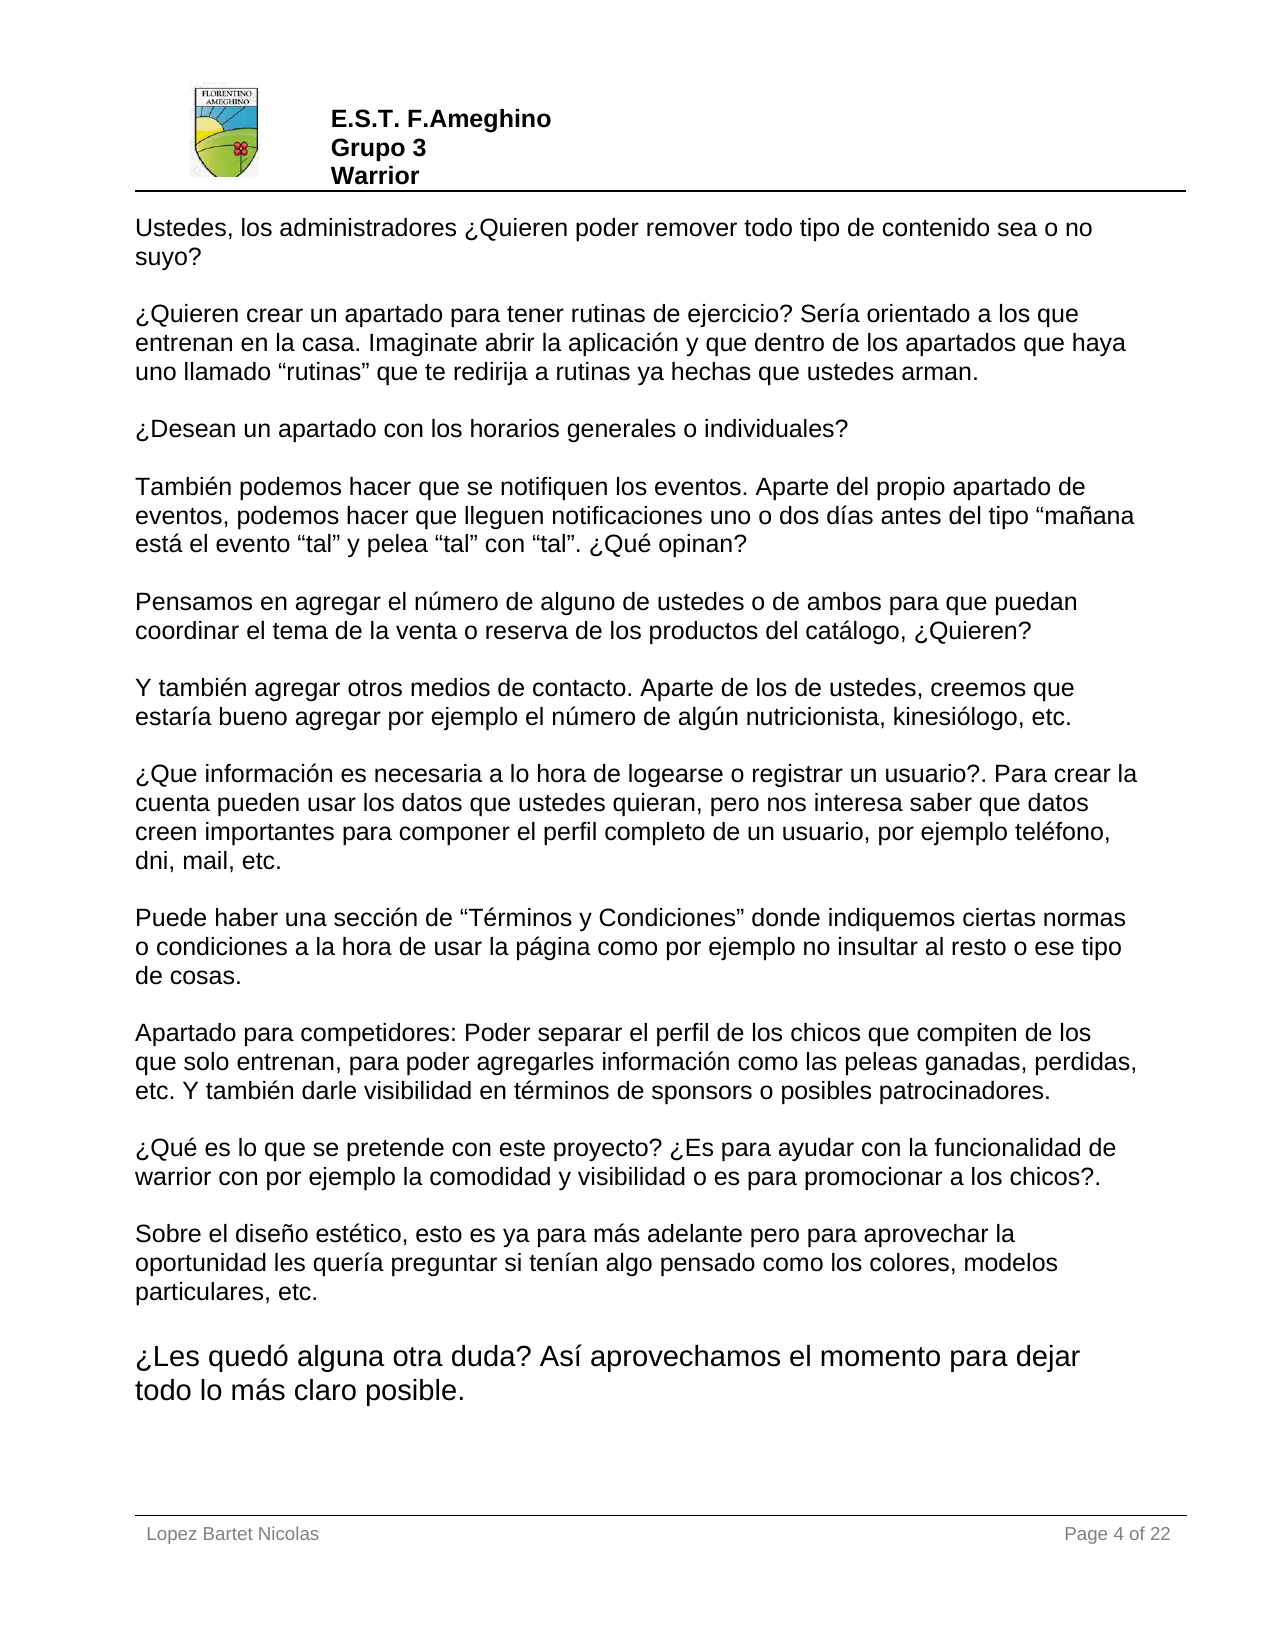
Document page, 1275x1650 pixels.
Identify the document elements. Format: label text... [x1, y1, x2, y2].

text Puede haber una sección de “Términos y Condiciones” donde indiquemos ciertas normas o condiciones a la hora de usar la página como por ejemplo no insultar al resto o ese tipo de cosas. [135, 903, 1140, 989]
text ¿Les quedó alguna otra duda? Así aprovechamos el momento para dejar todo lo más claro posible. [135, 1339, 1140, 1406]
text Pensamos en agregar el número de alguno de ustedes o de ambos para que puedan coordinar el tema de la venta o reserva de los productos del catálogo, ¿Quieren? [135, 587, 1140, 644]
text Sobre el diseño estético, esto es ya para más adelante pero para aprovechar la oportunidad les quería preguntar si tenían algo pensado como los colores, modelos particulares, etc. [135, 1219, 1140, 1306]
text También podemos hacer que se notifiquen los eventos. Aparte del propio apartado de eventos, podemos hacer que lleguen notificaciones uno o dos días antes del tipo “mañana está el evento “tal” y pelea “tal” con “tal”. ¿Qué opinan? [135, 472, 1140, 558]
text ¿Qué es lo que se pretende con este proyecto? ¿Es para ayudar con la funcionalidad de warrior con por ejemplo la comodidad y visibilidad o es para promocionar a los chicos?. [135, 1133, 1140, 1191]
text Apartado para competidores: Poder separar el perfil de los chicos que compiten de los que solo entrenan, para poder agregarles información como las peleas ganadas, perdidas, etc. Y también darle visibilidad en términos de sponsors o posibles patrocinadores. [135, 1018, 1140, 1104]
picture [189, 82, 260, 177]
text ¿Quieren crear un apartado para tener rutinas de ejercicio? Sería orientado a los que entrenan en la casa. Imaginate abrir la aplicación y que dentro de los apartados que haya uno llamado “rutinas” que te redirija a rutinas ya hechas que ustedes arman. [135, 299, 1140, 386]
text ¿Desean un apartado con los horarios generales o individuales? [135, 414, 1140, 443]
text ¿Que información es necesaria a lo hora de logearse o registrar un usuario?. Para crear la cuenta pueden usar los datos que ustedes quieran, pero nos interesa saber que datos creen importantes para componer el perfil completo de un usuario, por ejemplo teléfono, dni, mail, etc. [135, 759, 1140, 874]
text Y también agregar otros medios de contacto. Aparte de los de ustedes, creemos que estaría bueno agregar por ejemplo el número de algún nutricionista, kinesiólogo, etc. [135, 673, 1140, 731]
text Ustedes, los administradores ¿Quieren poder remover todo tipo de contenido sea o no suyo? [135, 213, 1140, 271]
